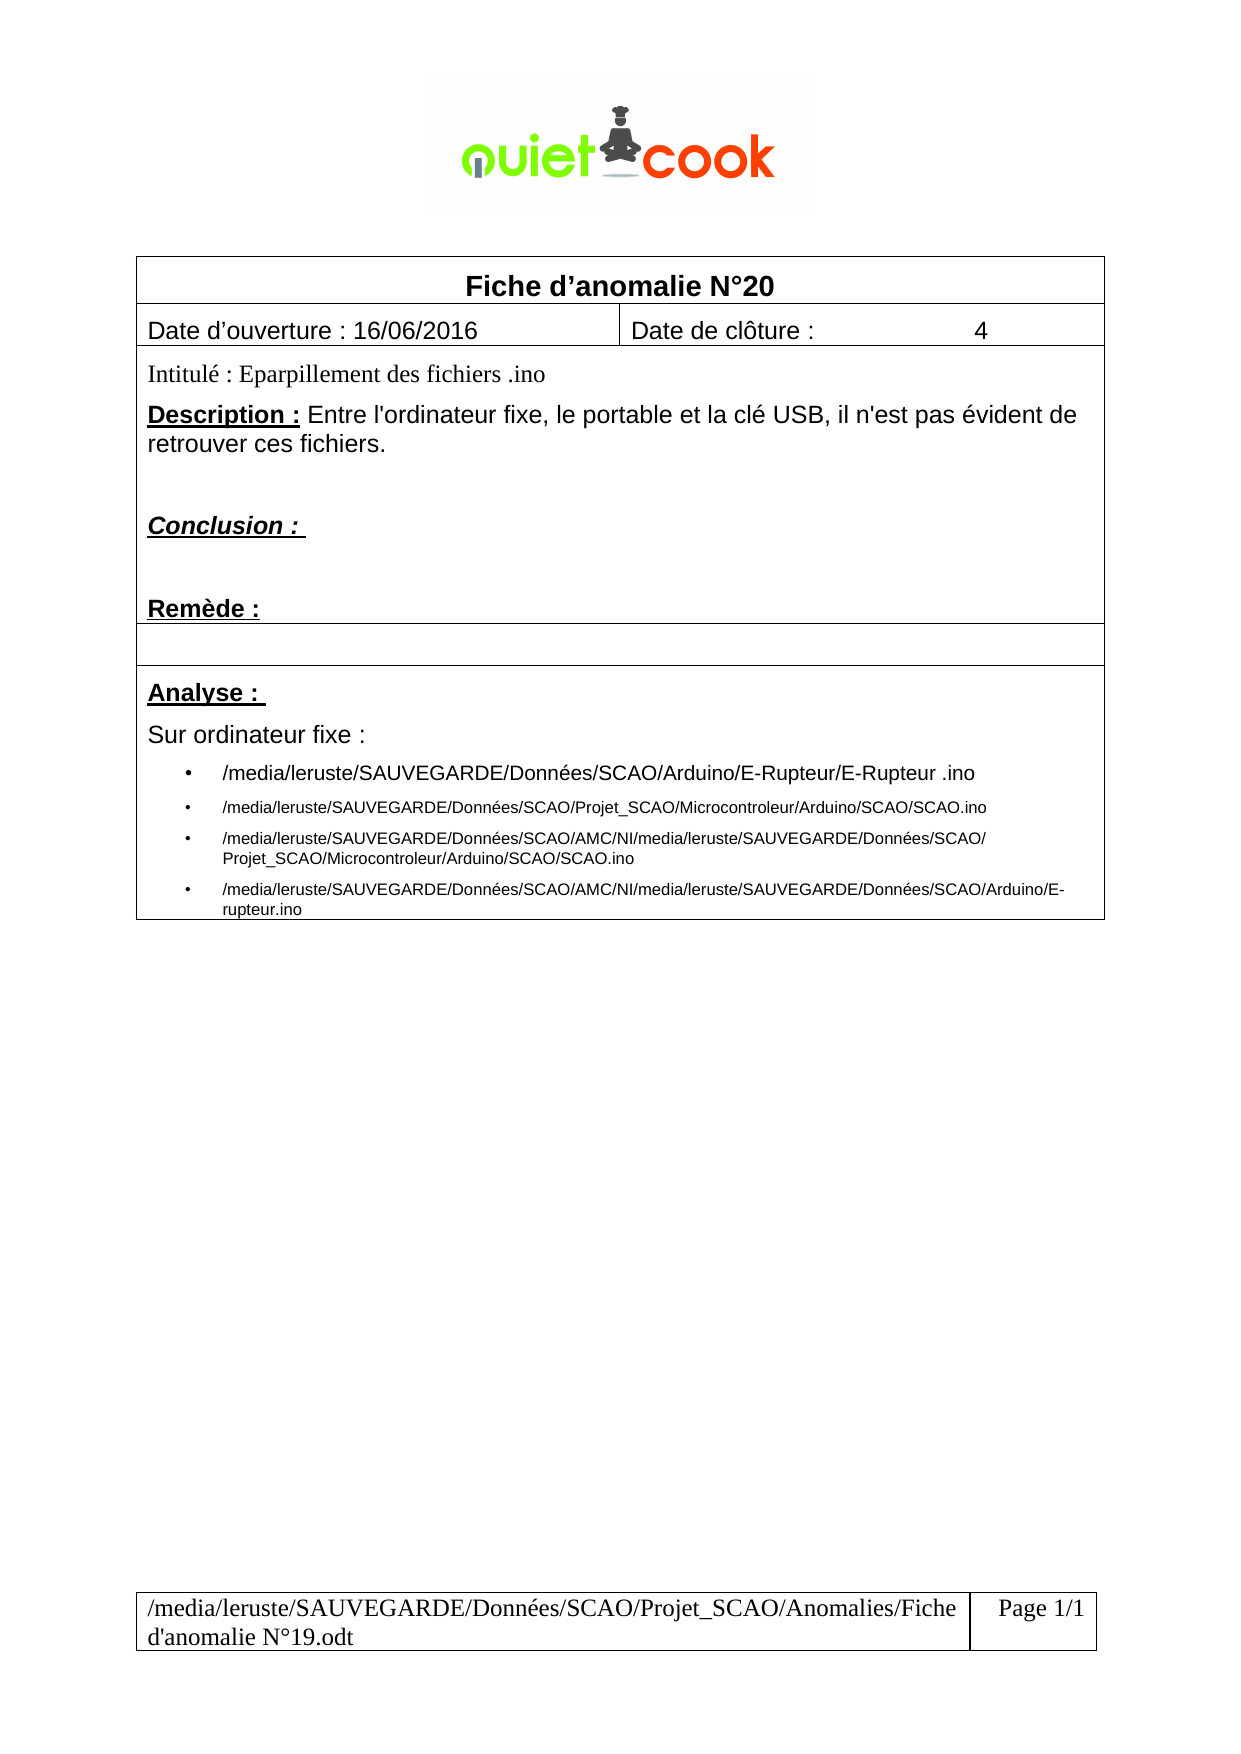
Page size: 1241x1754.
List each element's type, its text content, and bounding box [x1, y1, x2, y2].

table_cell [137, 624, 1104, 665]
table_cell Analyse : Sur ordinateur fixe : /media/leruste/SAUVEGARDE/Données/SCAO/Arduino/E-Rupteur/E-Rupteur .ino /media/leruste/SAUVEGARDE/Données/SCAO/Projet_SCAO/Microcontroleur/Arduino/SCAO/SCAO.ino /media/leruste/SAUVEGARDE/Données/SCAO/AMC/NI/media/leruste/SAUVEGARDE/Données/SCAO/Projet_SCAO/Microcontroleur/Arduino/SCAO/SCAO.ino /media/leruste/SAUVEGARDE/Données/SCAO/AMC/NI/media/leruste/SAUVEGARDE/Données/SCAO/Arduino/E-rupteur.ino [137, 666, 1104, 918]
table_cell Date de clôture : 4 [620, 304, 1104, 345]
picture [424, 73, 816, 215]
table_cell Intitulé : Eparpillement des fichiers .ino Description : Entre l'ordinateur fixe, le portable et la clé USB, il n'est pas évident de retrouver ces fichiers. Conclusion : Remède : [137, 346, 1104, 622]
table_cell Date d’ouverture : 16/06/2016 [137, 304, 619, 345]
table_header Fiche d’anomalie N°20 [137, 257, 1104, 303]
